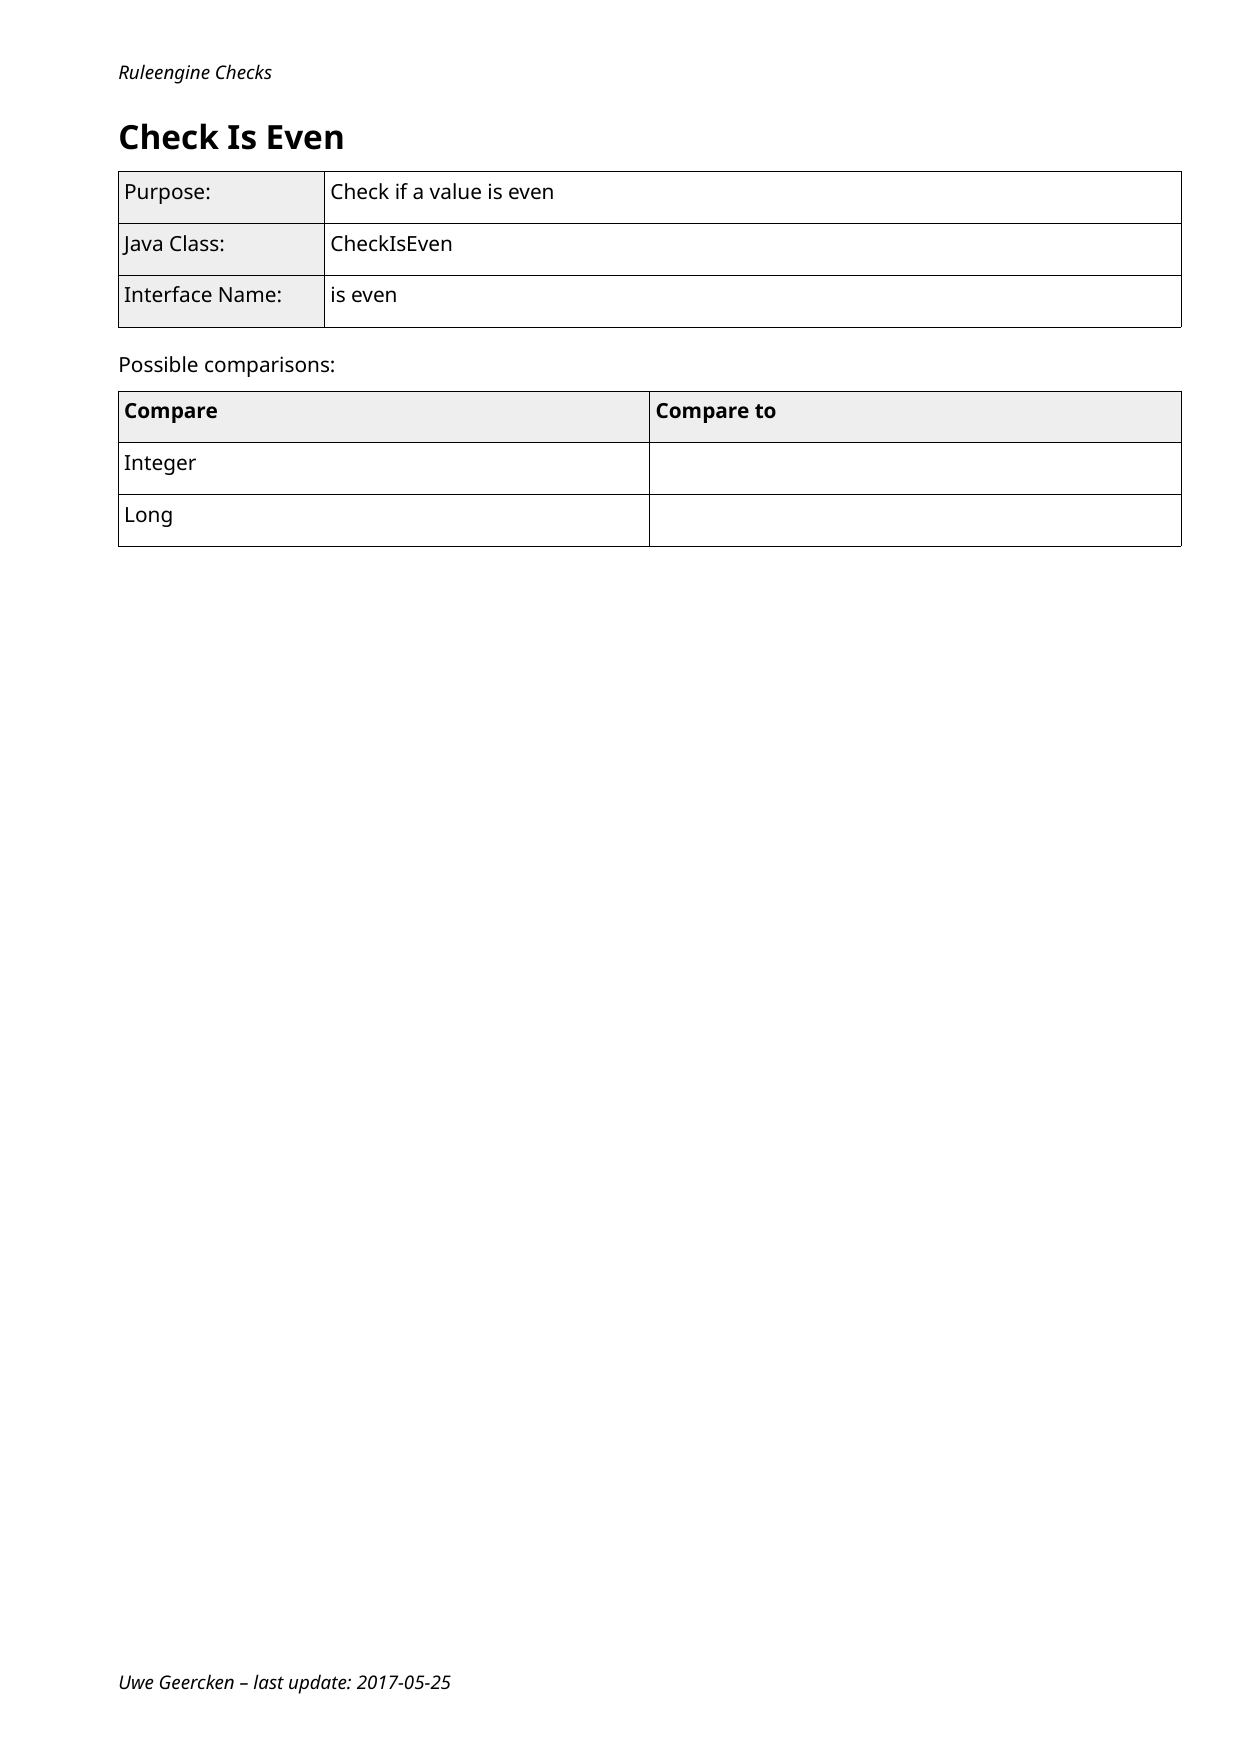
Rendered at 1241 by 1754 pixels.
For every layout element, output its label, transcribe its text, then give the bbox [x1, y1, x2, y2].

text Check Is Even [118, 114, 1181, 159]
table_cell Long [119, 495, 649, 546]
table_cell is even [325, 276, 1181, 327]
table_header Purpose: [119, 172, 324, 223]
table_cell Integer [119, 443, 649, 494]
table_cell [650, 495, 1181, 546]
table_cell Interface Name: [119, 276, 324, 327]
table_cell [650, 443, 1181, 494]
table_cell Java Class: [119, 224, 324, 275]
table_header Check if a value is even [325, 172, 1181, 223]
text Possible comparisons: [118, 350, 1181, 379]
table_header Compare to [650, 392, 1181, 442]
table_header Compare [119, 392, 649, 442]
table_cell CheckIsEven [325, 224, 1181, 275]
